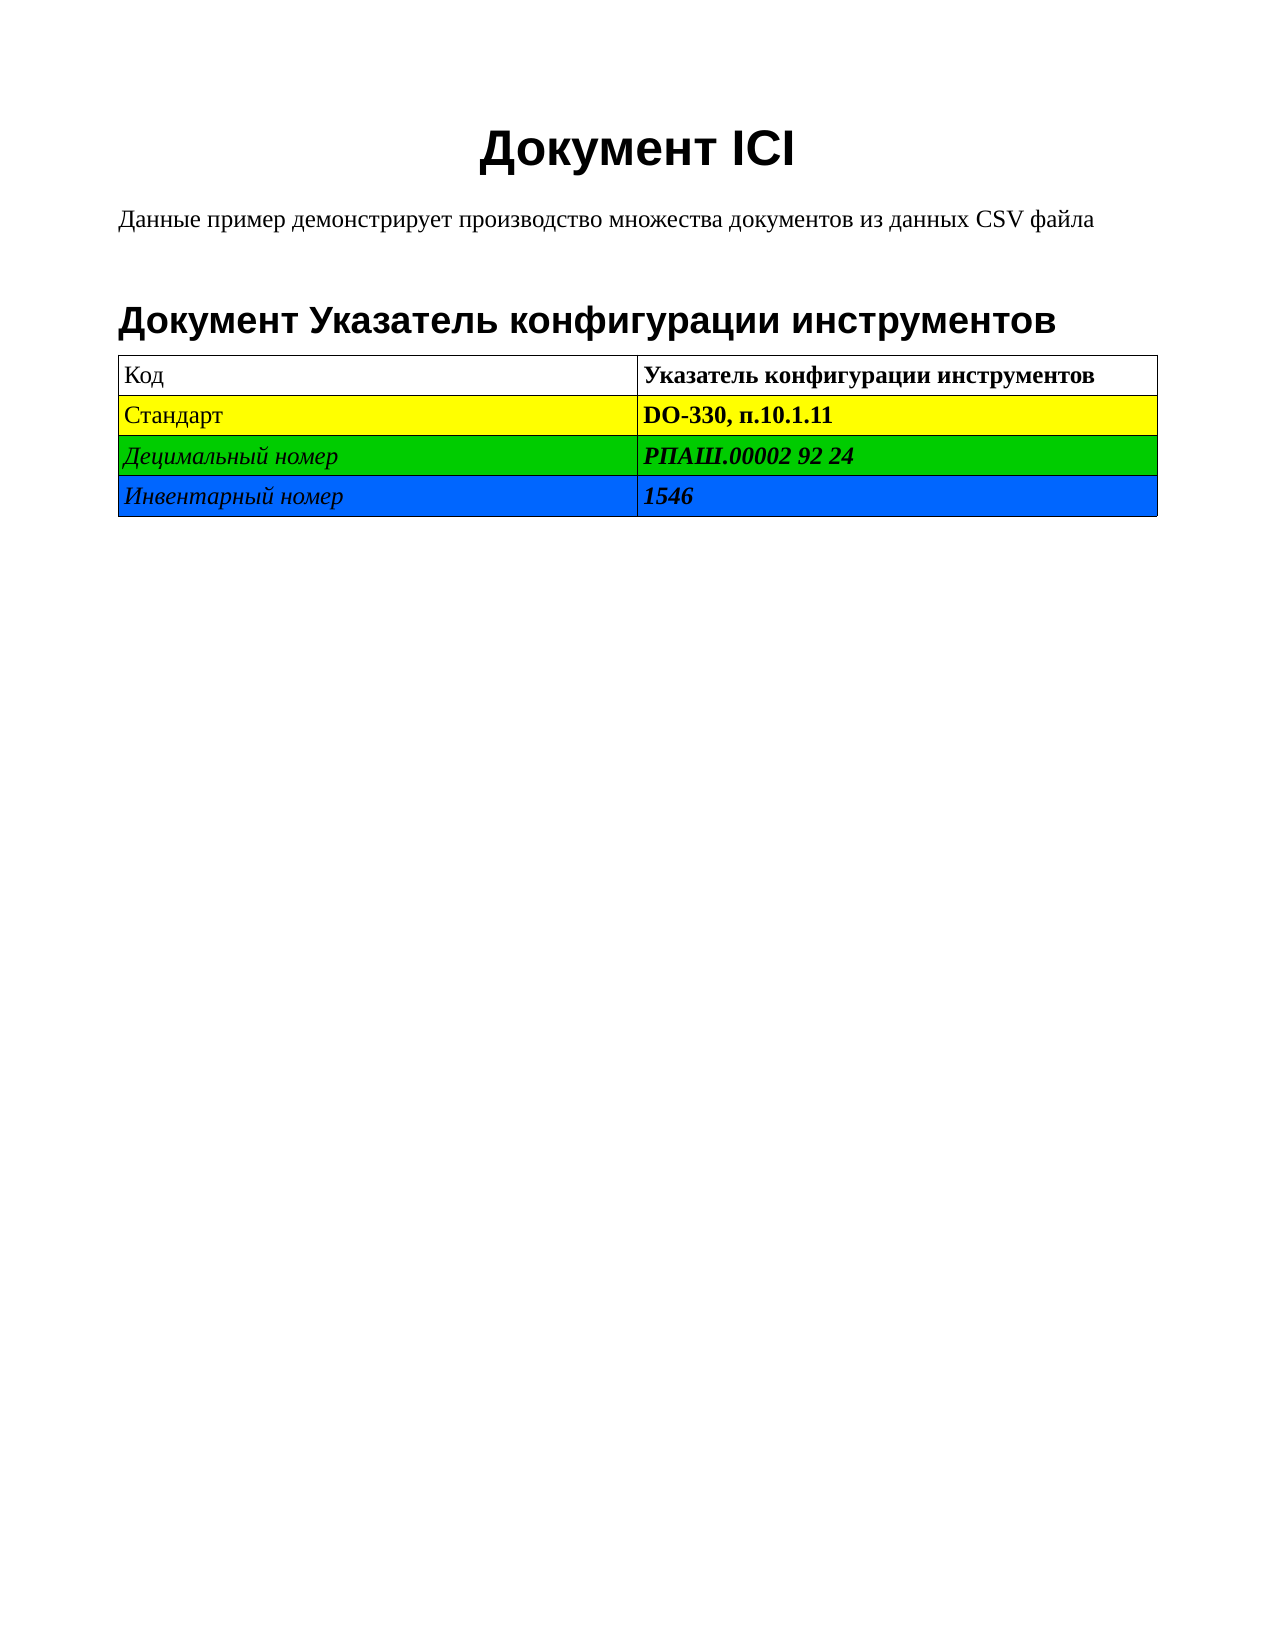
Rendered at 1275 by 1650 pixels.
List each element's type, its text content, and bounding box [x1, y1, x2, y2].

text Данные пример демонстрирует производство множества документов из данных CSV файла [118, 204, 1157, 233]
subtitle Документ Указатель конфигурации инструментов [118, 298, 1157, 342]
table_cell Децимальный номер [119, 436, 637, 475]
table_cell DO-330, п.10.1.11 [638, 396, 1157, 435]
table_cell Стандарт [119, 396, 637, 435]
subtitle Документ ICI [118, 118, 1157, 176]
table_header Указатель конфигурации инструментов [638, 356, 1157, 395]
table_cell 1546 [638, 476, 1157, 516]
table_cell Инвентарный номер [119, 476, 637, 516]
table_header Код [119, 356, 637, 395]
table_cell РПАШ.00002 92 24 [638, 436, 1157, 475]
